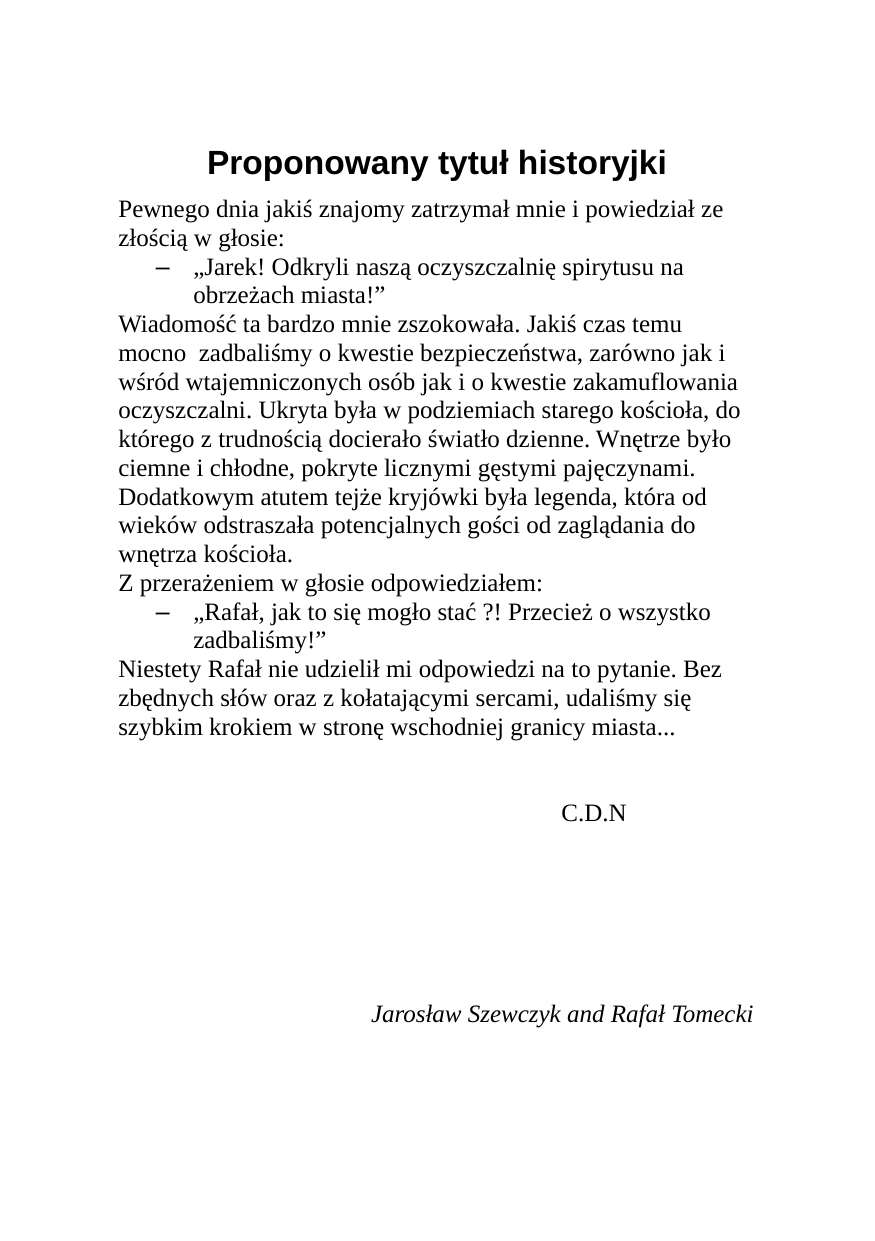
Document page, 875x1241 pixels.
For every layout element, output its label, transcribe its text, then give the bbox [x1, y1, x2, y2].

subtitle Proponowany tytuł historyjki [118, 143, 756, 182]
text Dodatkowym atutem tejże kryjówki była legenda, która od wieków odstraszała potencjalnych gości od zaglądania do wnętrza kościoła. [118, 482, 756, 568]
text Niestety Rafał nie udzielił mi odpowiedzi na to pytanie. Bez zbędnych słów oraz z kołatającymi sercami, udaliśmy się szybkim krokiem w stronę wschodniej granicy miasta... [118, 654, 756, 741]
list „Jarek! Odkryli naszą oczyszczalnię spirytusu na obrzeżach miasta!” [156, 252, 756, 309]
text Pewnego dnia jakiś znajomy zatrzymał mnie i powiedział ze złością w głosie: [118, 194, 756, 252]
text C.D.N [118, 798, 756, 827]
text Z przerażeniem w głosie odpowiedziałem: [118, 568, 756, 597]
text Wiadomość ta bardzo mnie zszokowała. Jakiś czas temu mocno zadbaliśmy o kwestie bezpieczeństwa, zarówno jak i wśród wtajemniczonych osób jak i o kwestie zakamuflowania oczyszczalni. Ukryta była w podziemiach starego kościoła, do którego z trudnością docierało światło dzienne. Wnętrze było ciemne i chłodne, pokryte licznymi gęstymi pajęczynami. [118, 309, 756, 482]
text Jarosław Szewczyk and Rafał Tomecki [118, 999, 756, 1028]
list „Rafał, jak to się mogło stać ?! Przecież o wszystko zadbaliśmy!” [156, 597, 756, 654]
